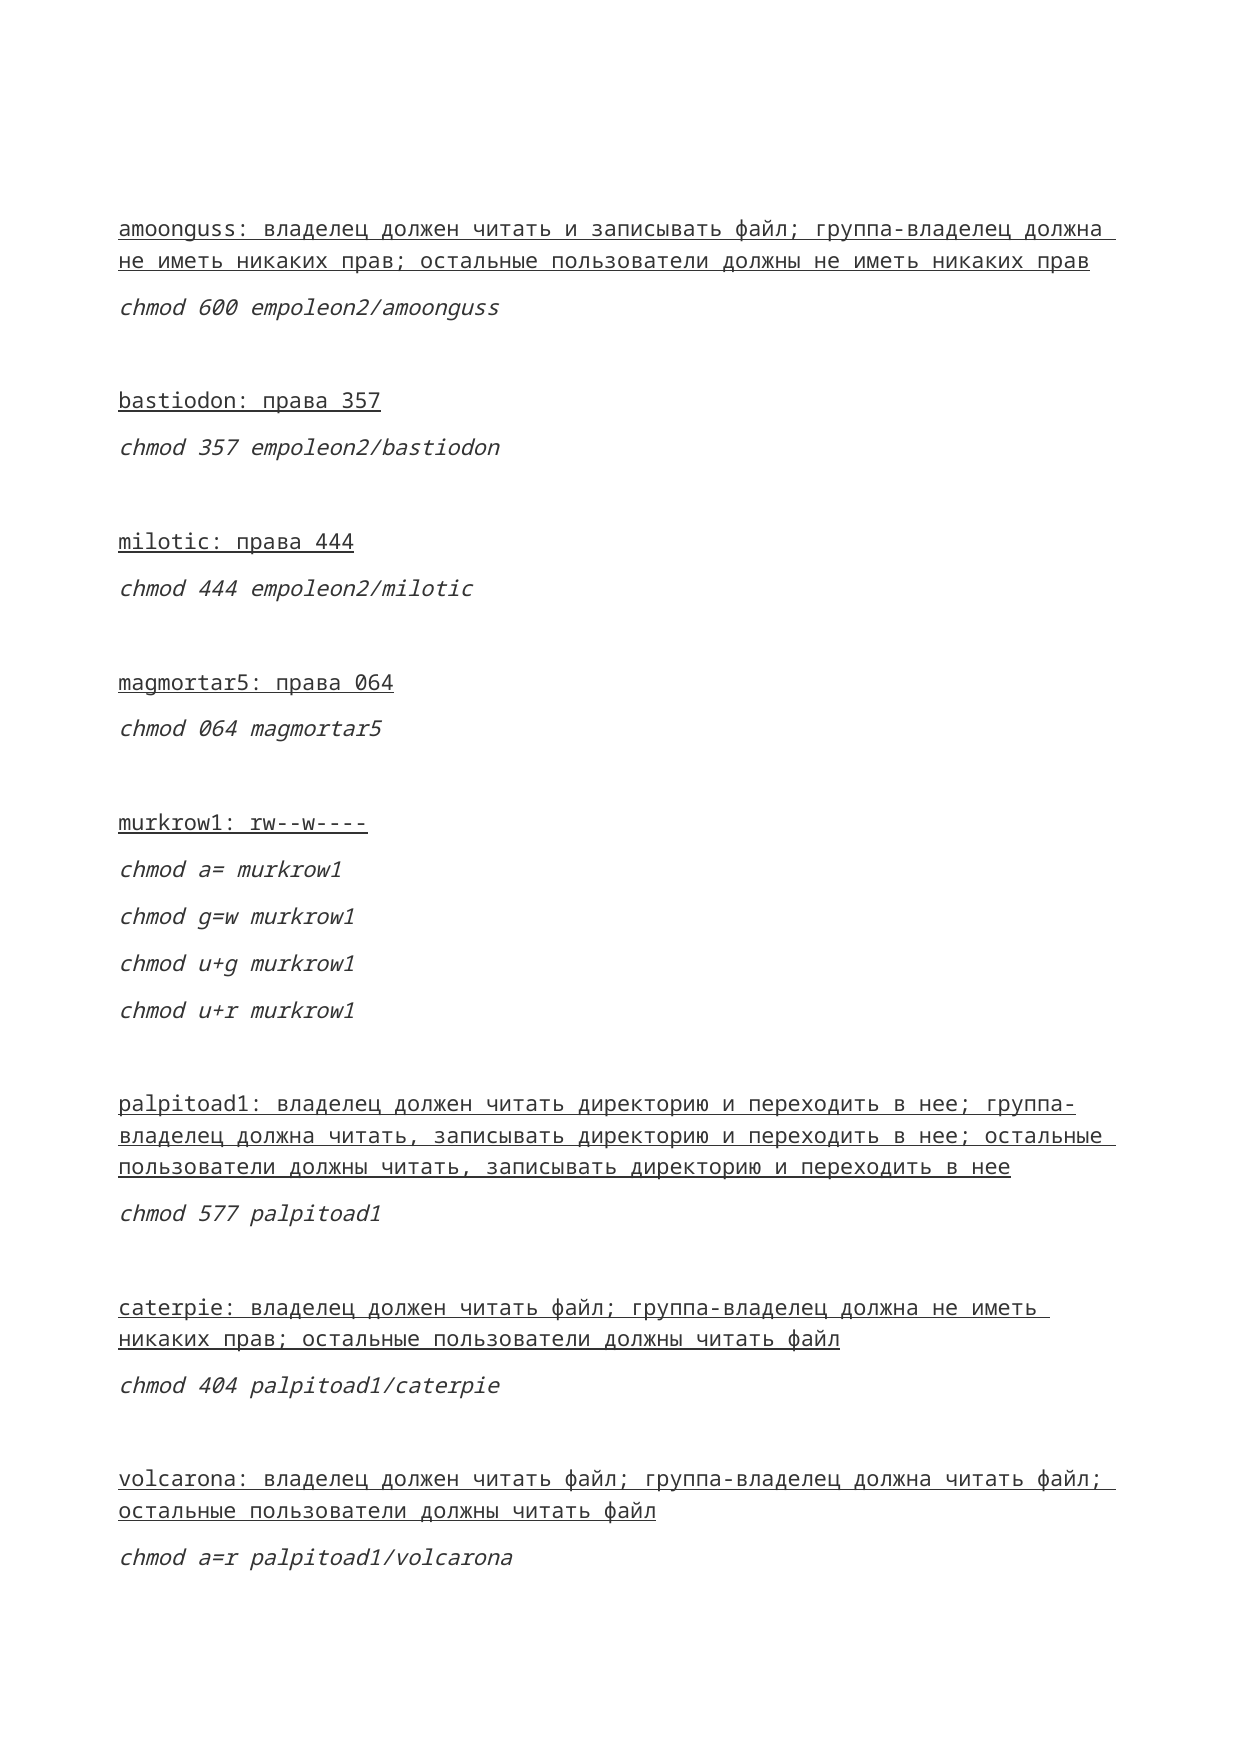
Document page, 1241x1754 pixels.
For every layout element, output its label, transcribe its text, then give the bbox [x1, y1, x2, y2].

text chmod 064 magmortar5 [118, 712, 1122, 743]
text chmod 577 palpitoad1 [118, 1196, 1122, 1227]
text chmod a=r palpitoad1/volcarona [118, 1540, 1122, 1571]
text magmortar5: права 064 [118, 665, 1122, 696]
text milotic: права 444 [118, 524, 1122, 556]
text amoonguss: владелец должен читать и записывать файл; группа-владелец должна не иметь никаких прав; остальные пользователи должны не иметь никаких прав [118, 212, 1122, 274]
text volcarona: владелец должен читать файл; группа-владелец должна читать файл; остальные пользователи должны читать файл [118, 1462, 1122, 1524]
text chmod u+g murkrow1 [118, 946, 1122, 977]
text chmod 600 empoleon2/amoonguss [118, 290, 1122, 321]
text caterpie: владелец должен читать файл; группа-владелец должна не иметь никаких прав; остальные пользователи должны читать файл [118, 1290, 1122, 1352]
text chmod u+r murkrow1 [118, 993, 1122, 1024]
text chmod 444 empoleon2/milotic [118, 571, 1122, 602]
text chmod 404 palpitoad1/caterpie [118, 1368, 1122, 1399]
text chmod 357 empoleon2/bastiodon [118, 431, 1122, 462]
text chmod a= murkrow1 [118, 852, 1122, 884]
text murkrow1: rw--w---- [118, 806, 1122, 837]
text bastiodon: права 357 [118, 384, 1122, 415]
text palpitoad1: владелец должен читать директорию и переходить в нее; группа-владелец должна читать, записывать директорию и переходить в нее; остальные пользователи должны читать, записывать директорию и переходить в нее [118, 1087, 1122, 1181]
text chmod g=w murkrow1 [118, 899, 1122, 931]
